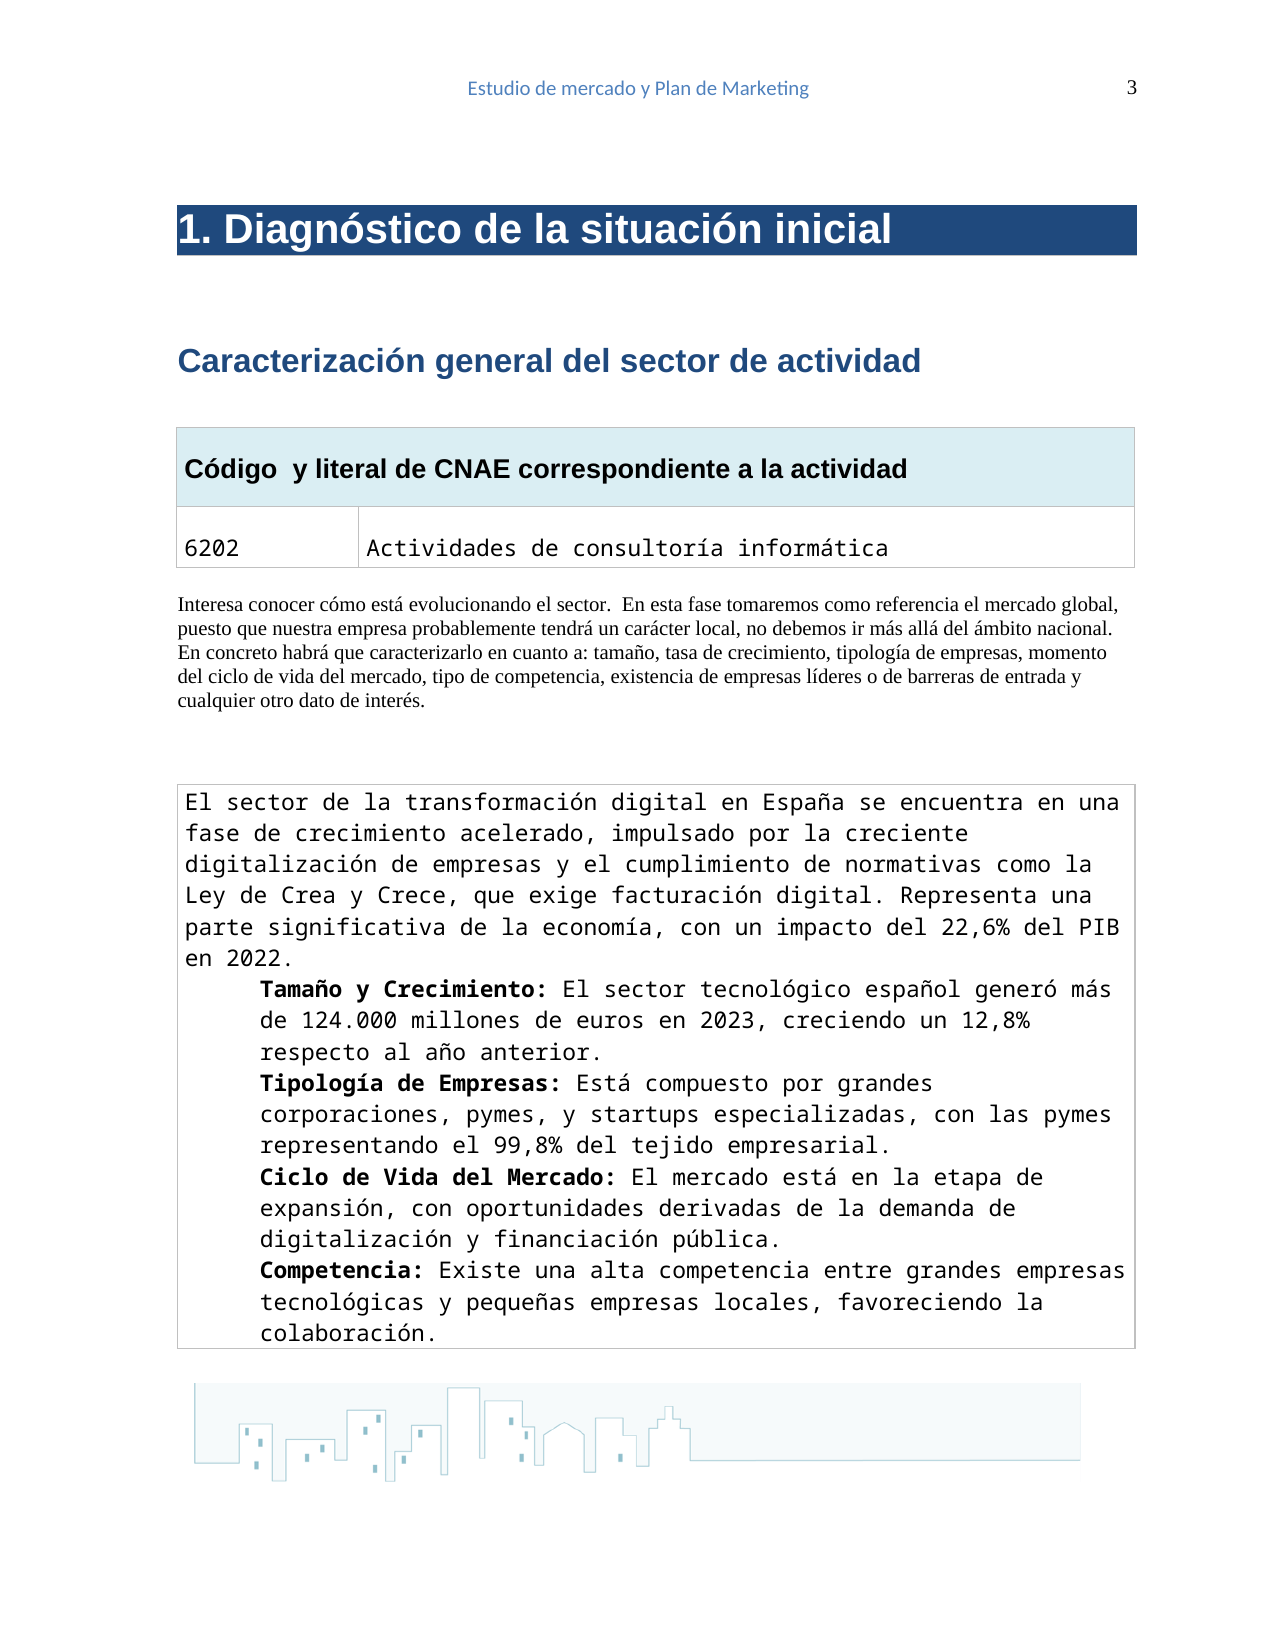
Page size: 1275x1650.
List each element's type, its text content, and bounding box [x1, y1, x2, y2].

table_header El sector de la transformación digital en España se encuentra en una fase de crecimiento acelerado, impulsado por la creciente digitalización de empresas y el cumplimiento de normativas como la Ley de Crea y Crece, que exige facturación digital. Representa una parte significativa de la economía, con un impacto del 22,6% del PIB en 2022. Tamaño y Crecimiento: El sector tecnológico español generó más de 124.000 millones de euros en 2023, creciendo un 12,8% respecto al año anterior. Tipología de Empresas: Está compuesto por grandes corporaciones, pymes, y startups especializadas, con las pymes representando el 99,8% del tejido empresarial. Ciclo de Vida del Mercado: El mercado está en la etapa de expansión, con oportunidades derivadas de la demanda de digitalización y financiación pública. Competencia: Existe una alta competencia entre grandes empresas tecnológicas y pequeñas empresas locales, favoreciendo la colaboración. [178, 785, 1134, 1348]
text Interesa conocer cómo está evolucionando el sector. En esta fase tomaremos como referencia el mercado global, puesto que nuestra empresa probablemente tendrá un carácter local, no debemos ir más allá del ámbito nacional. En concreto habrá que caracterizarlo en cuanto a: tamaño, tasa de crecimiento, tipología de empresas, momento del ciclo de vida del mercado, tipo de competencia, existencia de empresas líderes o de barreras de entrada y cualquier otro dato de interés. [177, 592, 1137, 712]
table_cell 6202 [177, 507, 358, 567]
table_header Código y literal de CNAE correspondiente a la actividad [177, 428, 1134, 506]
subtitle Caracterización general del sector de actividad [177, 341, 1137, 380]
subtitle 1. Diagnóstico de la situación inicial [177, 205, 1137, 255]
table_cell Actividades de consultoría informática [359, 507, 1134, 567]
picture [193, 1383, 1081, 1482]
